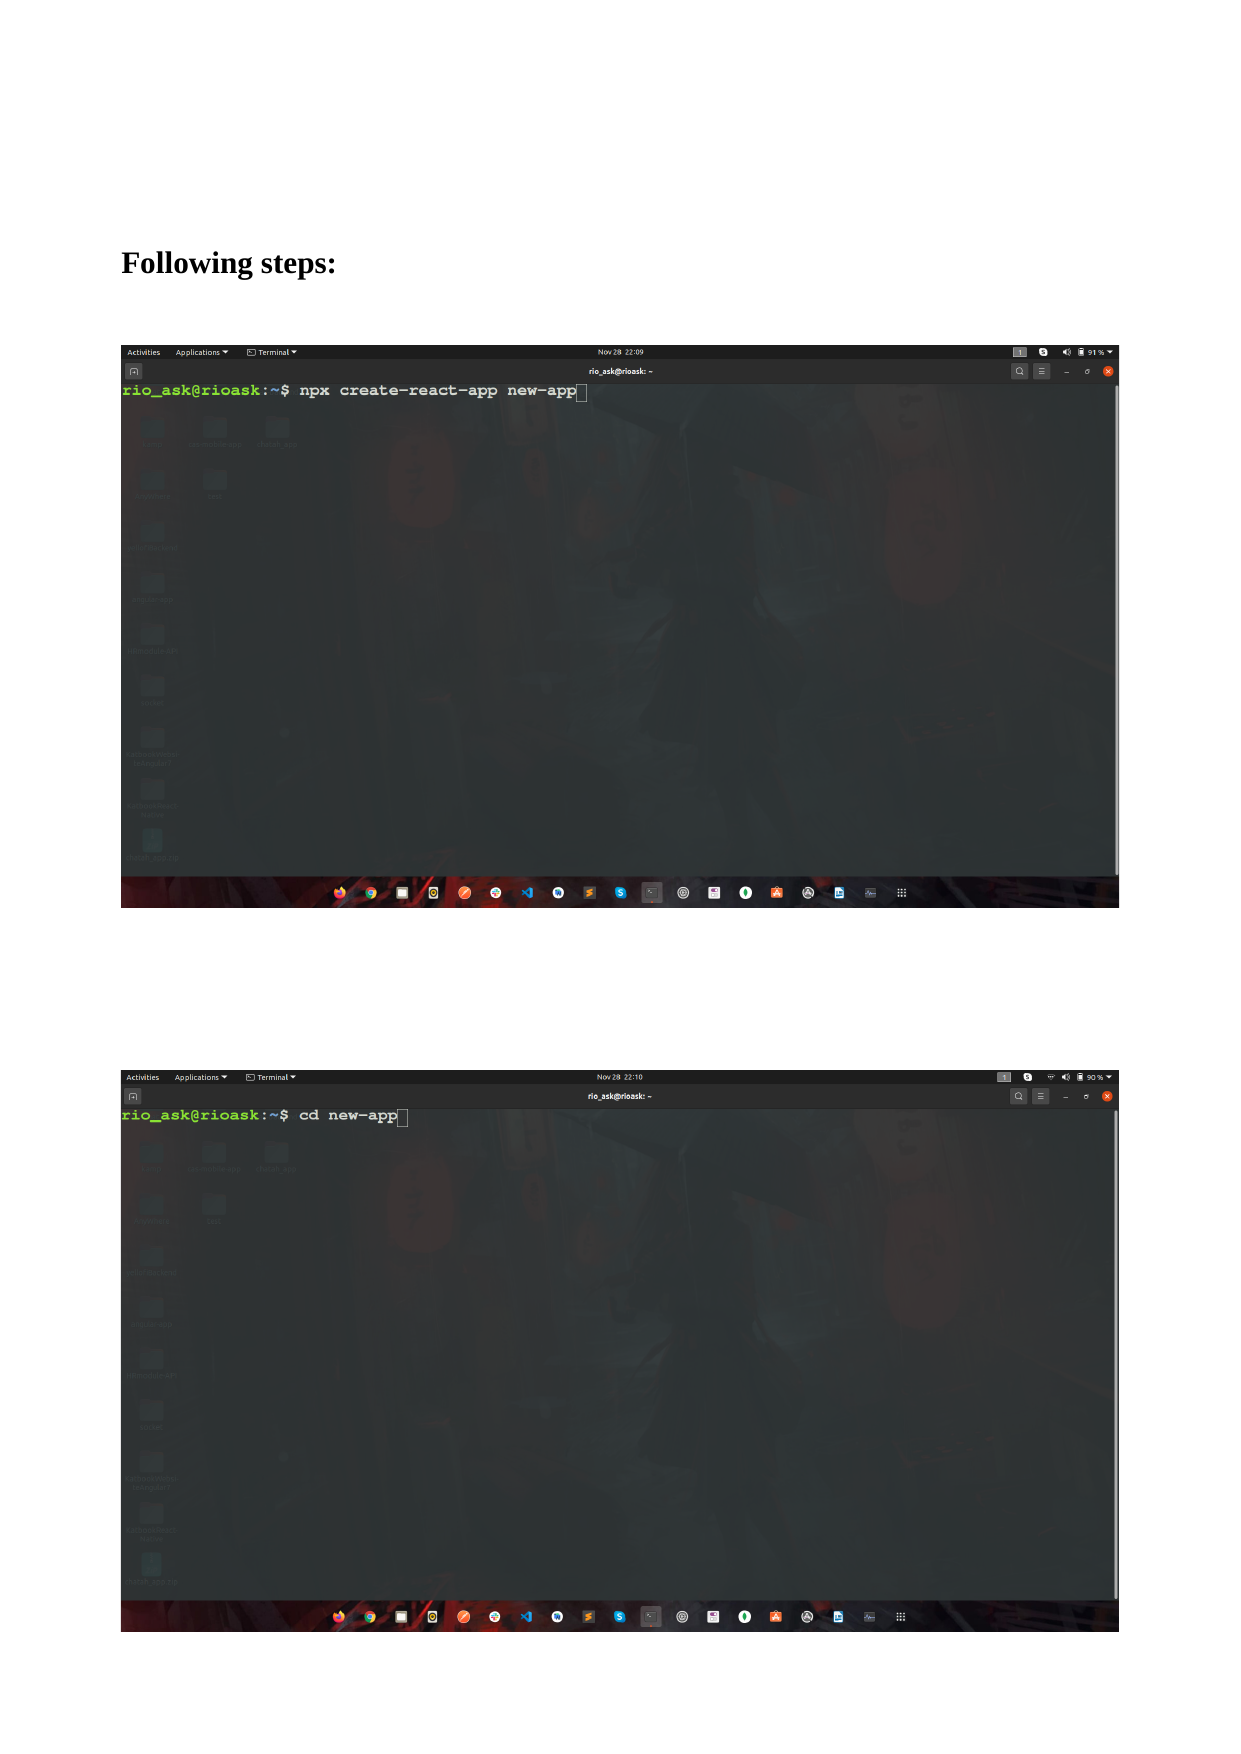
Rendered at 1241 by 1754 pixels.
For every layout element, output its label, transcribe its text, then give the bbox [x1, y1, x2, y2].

picture [120, 1070, 1119, 1632]
picture [121, 345, 1120, 908]
text Following steps: [121, 245, 1119, 281]
